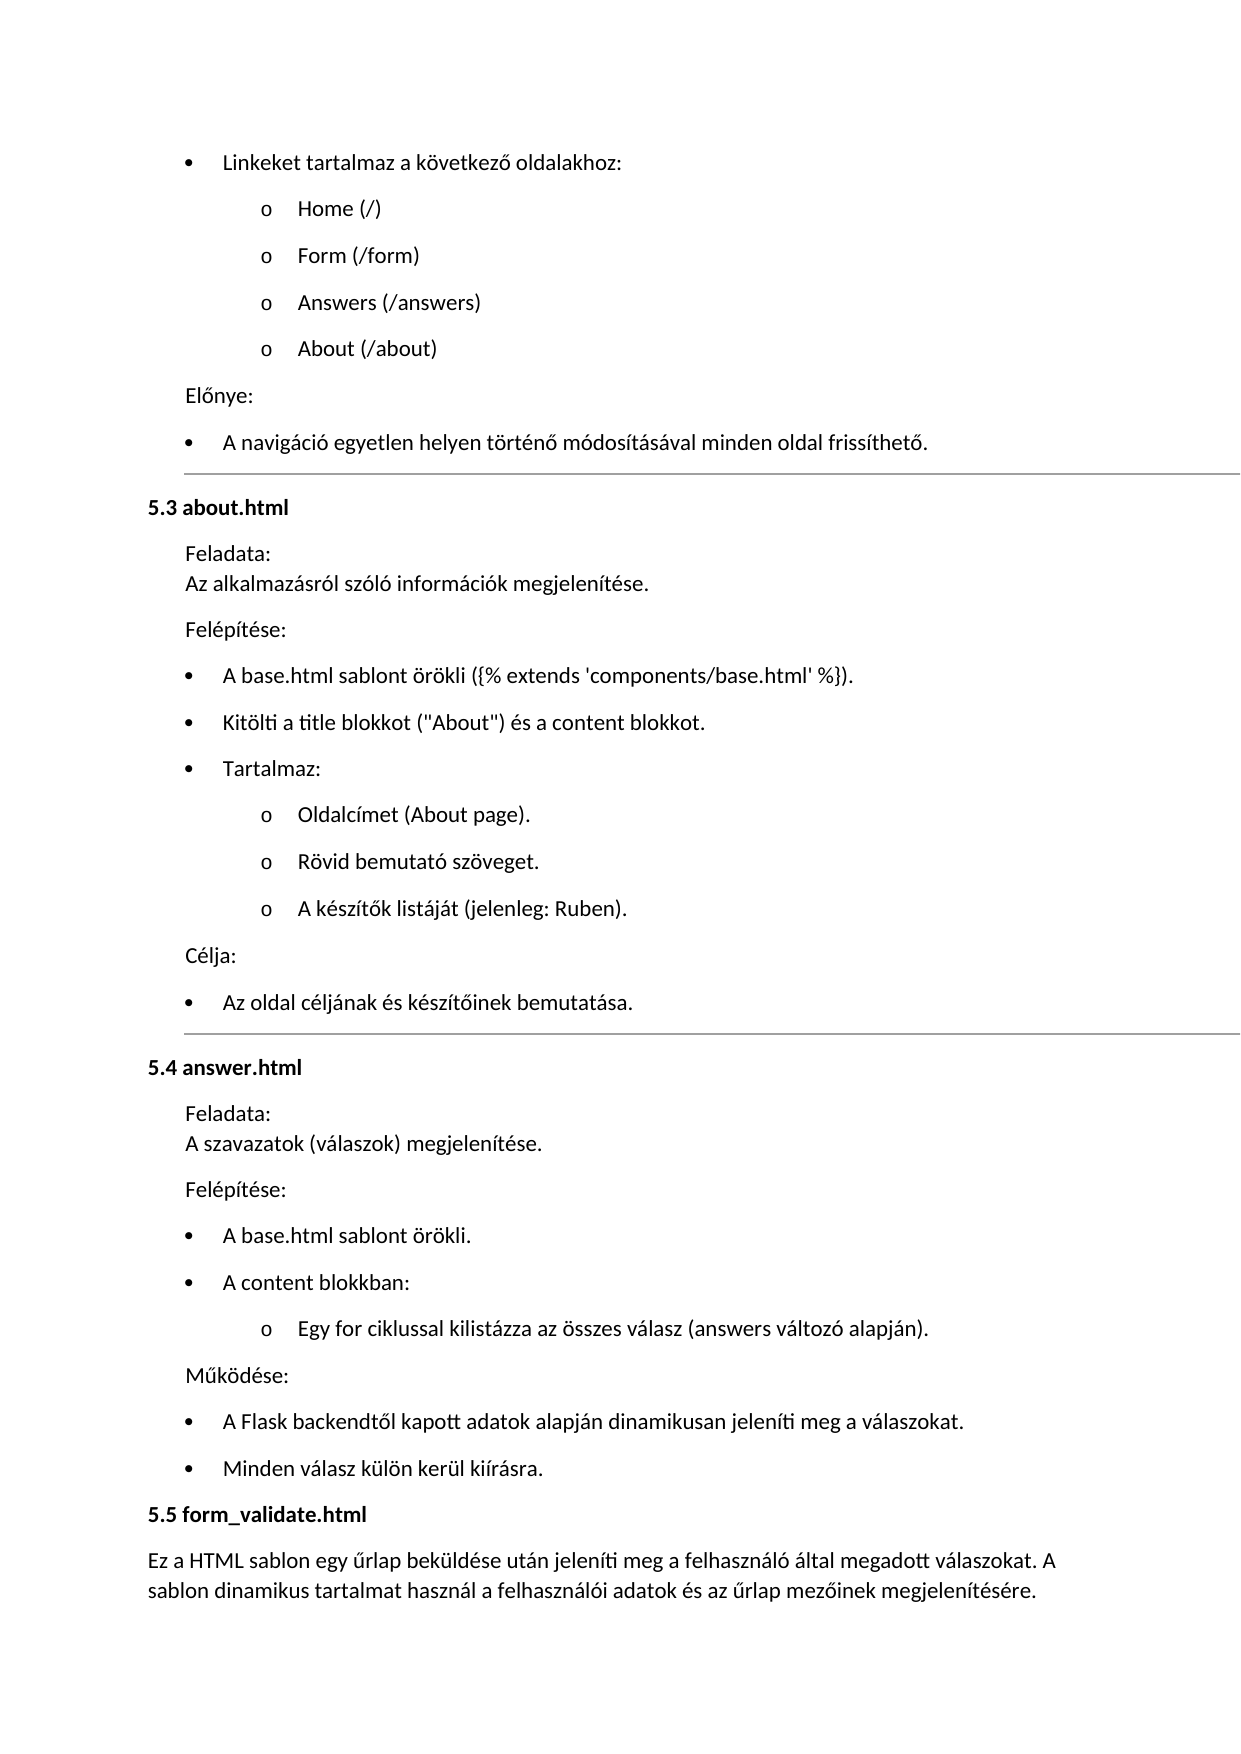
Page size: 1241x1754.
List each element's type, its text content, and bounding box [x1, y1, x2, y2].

list Rövid bemutató szöveget. [260, 847, 1093, 876]
list A Flask backendtől kapott adatok alapján dinamikusan jeleníti meg a válaszokat. [185, 1407, 1093, 1435]
list A base.html sablont örökli ({% extends 'components/base.html' %}). [185, 662, 1093, 689]
list About (/about) [260, 334, 1093, 363]
list Oldalcímet (About page). [260, 801, 1093, 829]
text Felépítése: [185, 615, 1093, 643]
text 5.5 form_validate.html [148, 1500, 1093, 1528]
text Ez a HTML sablon egy űrlap beküldése után jeleníti meg a felhasználó által megadott válaszokat. A sablon dinamikus tartalmat használ a felhasználói adatok és az űrlap mezőinek megjelenítésére. [148, 1546, 1093, 1604]
list Linkeket tartalmaz a következő oldalakhoz: [185, 148, 1093, 176]
text Feladata: A szavazatok (válaszok) megjelenítése. [185, 1099, 1093, 1157]
list Egy for ciklussal kilistázza az összes válasz (answers változó alapján). [260, 1314, 1093, 1343]
text 5.4 answer.html [148, 1053, 1093, 1081]
list Form (/form) [260, 241, 1093, 269]
text Működése: [185, 1361, 1093, 1389]
list A navigáció egyetlen helyen történő módosításával minden oldal frissíthető. [185, 428, 1093, 456]
list Kitölti a title blokkot ("About") és a content blokkot. [185, 708, 1093, 736]
text Célja: [185, 941, 1093, 969]
text Felépítése: [185, 1175, 1093, 1203]
list A base.html sablont örökli. [185, 1221, 1093, 1249]
list A content blokkban: [185, 1268, 1093, 1296]
list Minden válasz külön kerül kiírásra. [185, 1454, 1093, 1482]
list Home (/) [260, 194, 1093, 222]
list A készítők listáját (jelenleg: Ruben). [260, 894, 1093, 923]
list Az oldal céljának és készítőinek bemutatása. [185, 988, 1093, 1016]
text 5.3 about.html [148, 493, 1093, 521]
list Answers (/answers) [260, 288, 1093, 316]
text Előnye: [185, 381, 1093, 409]
list Tartalmaz: [185, 754, 1093, 782]
text Feladata: Az alkalmazásról szóló információk megjelenítése. [185, 539, 1093, 597]
